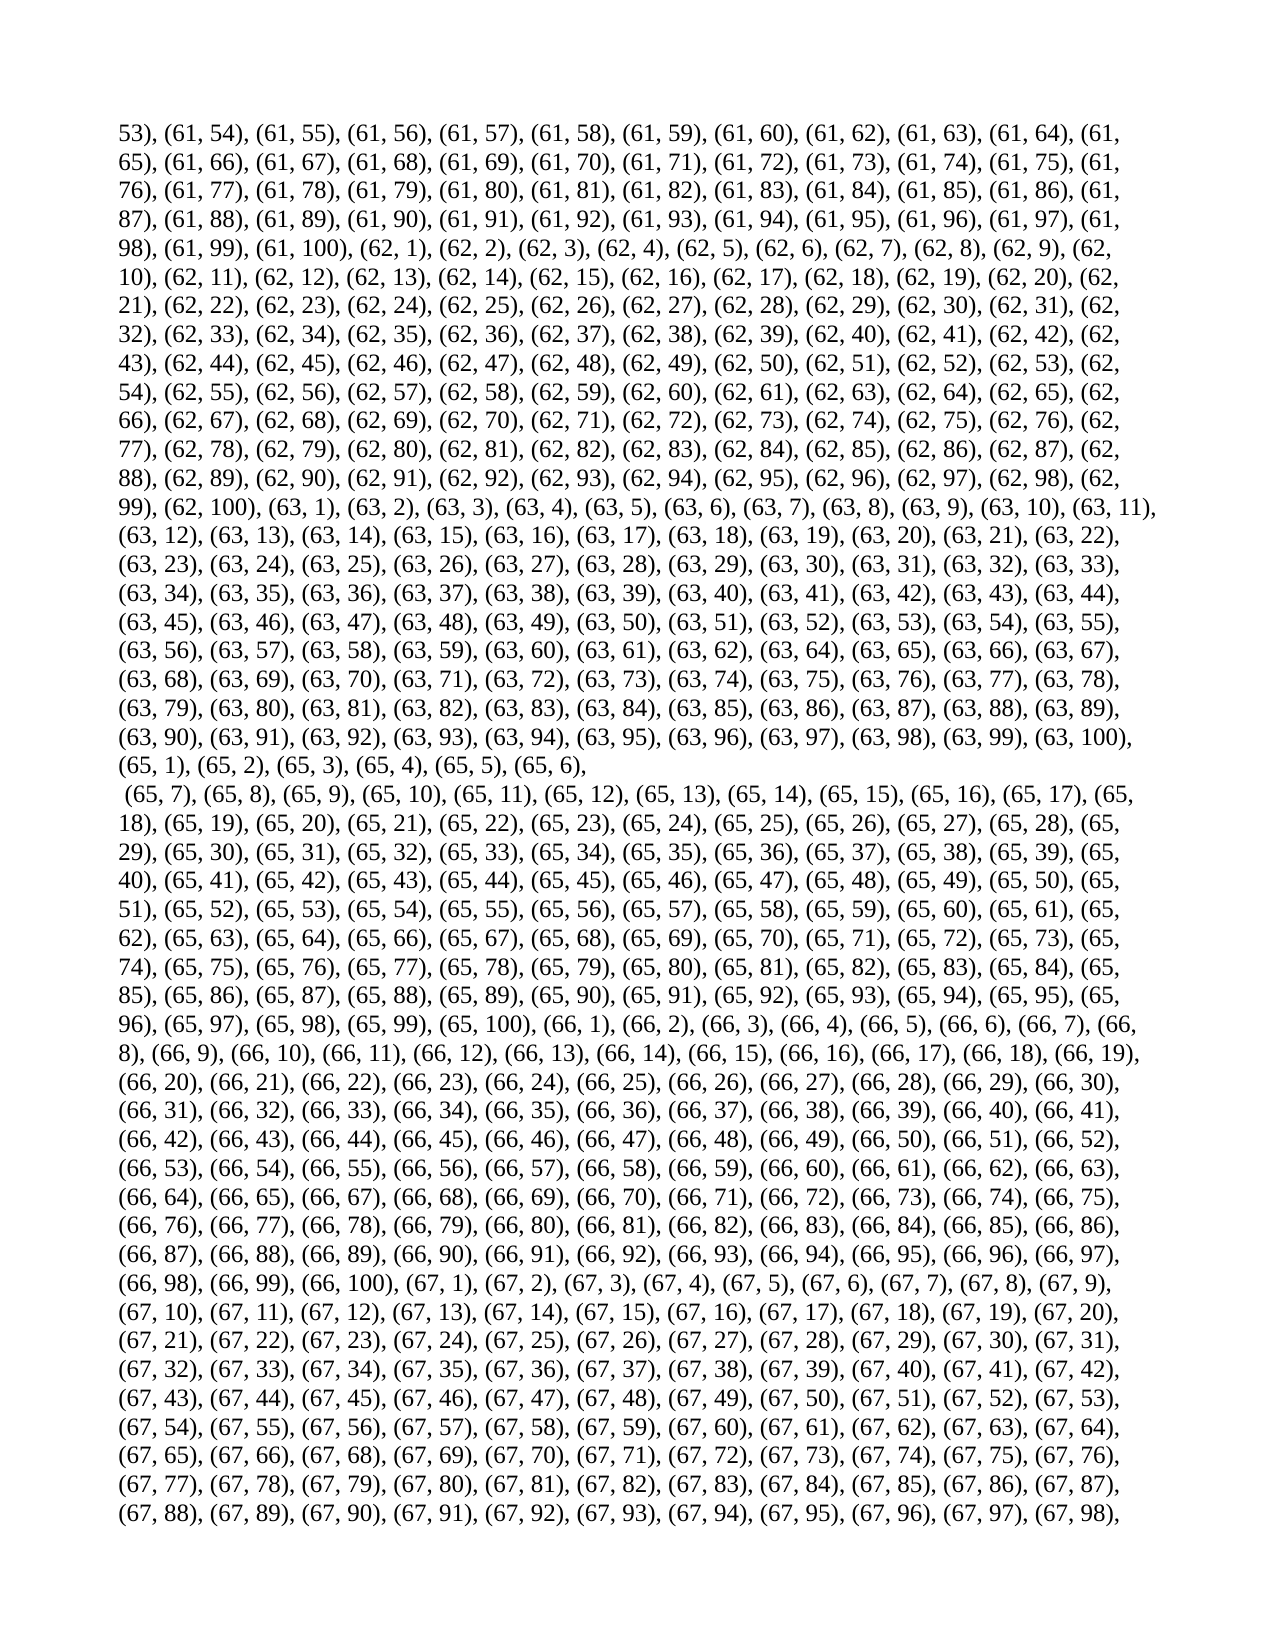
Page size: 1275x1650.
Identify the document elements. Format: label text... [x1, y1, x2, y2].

text 53), (61, 54), (61, 55), (61, 56), (61, 57), (61, 58), (61, 59), (61, 60), (61, 62), (61, 63), (61, 64), (61, 65), (61, 66), (61, 67), (61, 68), (61, 69), (61, 70), (61, 71), (61, 72), (61, 73), (61, 74), (61, 75), (61, 76), (61, 77), (61, 78), (61, 79), (61, 80), (61, 81), (61, 82), (61, 83), (61, 84), (61, 85), (61, 86), (61, 87), (61, 88), (61, 89), (61, 90), (61, 91), (61, 92), (61, 93), (61, 94), (61, 95), (61, 96), (61, 97), (61, 98), (61, 99), (61, 100), (62, 1), (62, 2), (62, 3), (62, 4), (62, 5), (62, 6), (62, 7), (62, 8), (62, 9), (62, 10), (62, 11), (62, 12), (62, 13), (62, 14), (62, 15), (62, 16), (62, 17), (62, 18), (62, 19), (62, 20), (62, 21), (62, 22), (62, 23), (62, 24), (62, 25), (62, 26), (62, 27), (62, 28), (62, 29), (62, 30), (62, 31), (62, 32), (62, 33), (62, 34), (62, 35), (62, 36), (62, 37), (62, 38), (62, 39), (62, 40), (62, 41), (62, 42), (62, 43), (62, 44), (62, 45), (62, 46), (62, 47), (62, 48), (62, 49), (62, 50), (62, 51), (62, 52), (62, 53), (62, 54), (62, 55), (62, 56), (62, 57), (62, 58), (62, 59), (62, 60), (62, 61), (62, 63), (62, 64), (62, 65), (62, 66), (62, 67), (62, 68), (62, 69), (62, 70), (62, 71), (62, 72), (62, 73), (62, 74), (62, 75), (62, 76), (62, 77), (62, 78), (62, 79), (62, 80), (62, 81), (62, 82), (62, 83), (62, 84), (62, 85), (62, 86), (62, 87), (62, 88), (62, 89), (62, 90), (62, 91), (62, 92), (62, 93), (62, 94), (62, 95), (62, 96), (62, 97), (62, 98), (62, 99), (62, 100), (63, 1), (63, 2), (63, 3), (63, 4), (63, 5), (63, 6), (63, 7), (63, 8), (63, 9), (63, 10), (63, 11), (63, 12), (63, 13), (63, 14), (63, 15), (63, 16), (63, 17), (63, 18), (63, 19), (63, 20), (63, 21), (63, 22), (63, 23), (63, 24), (63, 25), (63, 26), (63, 27), (63, 28), (63, 29), (63, 30), (63, 31), (63, 32), (63, 33), (63, 34), (63, 35), (63, 36), (63, 37), (63, 38), (63, 39), (63, 40), (63, 41), (63, 42), (63, 43), (63, 44), (63, 45), (63, 46), (63, 47), (63, 48), (63, 49), (63, 50), (63, 51), (63, 52), (63, 53), (63, 54), (63, 55), (63, 56), (63, 57), (63, 58), (63, 59), (63, 60), (63, 61), (63, 62), (63, 64), (63, 65), (63, 66), (63, 67), (63, 68), (63, 69), (63, 70), (63, 71), (63, 72), (63, 73), (63, 74), (63, 75), (63, 76), (63, 77), (63, 78), (63, 79), (63, 80), (63, 81), (63, 82), (63, 83), (63, 84), (63, 85), (63, 86), (63, 87), (63, 88), (63, 89), (63, 90), (63, 91), (63, 92), (63, 93), (63, 94), (63, 95), (63, 96), (63, 97), (63, 98), (63, 99), (63, 100), (65, 1), (65, 2), (65, 3), (65, 4), (65, 5), (65, 6), [118, 118, 1157, 779]
text (65, 7), (65, 8), (65, 9), (65, 10), (65, 11), (65, 12), (65, 13), (65, 14), (65, 15), (65, 16), (65, 17), (65, 18), (65, 19), (65, 20), (65, 21), (65, 22), (65, 23), (65, 24), (65, 25), (65, 26), (65, 27), (65, 28), (65, 29), (65, 30), (65, 31), (65, 32), (65, 33), (65, 34), (65, 35), (65, 36), (65, 37), (65, 38), (65, 39), (65, 40), (65, 41), (65, 42), (65, 43), (65, 44), (65, 45), (65, 46), (65, 47), (65, 48), (65, 49), (65, 50), (65, 51), (65, 52), (65, 53), (65, 54), (65, 55), (65, 56), (65, 57), (65, 58), (65, 59), (65, 60), (65, 61), (65, 62), (65, 63), (65, 64), (65, 66), (65, 67), (65, 68), (65, 69), (65, 70), (65, 71), (65, 72), (65, 73), (65, 74), (65, 75), (65, 76), (65, 77), (65, 78), (65, 79), (65, 80), (65, 81), (65, 82), (65, 83), (65, 84), (65, 85), (65, 86), (65, 87), (65, 88), (65, 89), (65, 90), (65, 91), (65, 92), (65, 93), (65, 94), (65, 95), (65, 96), (65, 97), (65, 98), (65, 99), (65, 100), (66, 1), (66, 2), (66, 3), (66, 4), (66, 5), (66, 6), (66, 7), (66, 8), (66, 9), (66, 10), (66, 11), (66, 12), (66, 13), (66, 14), (66, 15), (66, 16), (66, 17), (66, 18), (66, 19), (66, 20), (66, 21), (66, 22), (66, 23), (66, 24), (66, 25), (66, 26), (66, 27), (66, 28), (66, 29), (66, 30), (66, 31), (66, 32), (66, 33), (66, 34), (66, 35), (66, 36), (66, 37), (66, 38), (66, 39), (66, 40), (66, 41), (66, 42), (66, 43), (66, 44), (66, 45), (66, 46), (66, 47), (66, 48), (66, 49), (66, 50), (66, 51), (66, 52), (66, 53), (66, 54), (66, 55), (66, 56), (66, 57), (66, 58), (66, 59), (66, 60), (66, 61), (66, 62), (66, 63), (66, 64), (66, 65), (66, 67), (66, 68), (66, 69), (66, 70), (66, 71), (66, 72), (66, 73), (66, 74), (66, 75), (66, 76), (66, 77), (66, 78), (66, 79), (66, 80), (66, 81), (66, 82), (66, 83), (66, 84), (66, 85), (66, 86), (66, 87), (66, 88), (66, 89), (66, 90), (66, 91), (66, 92), (66, 93), (66, 94), (66, 95), (66, 96), (66, 97), (66, 98), (66, 99), (66, 100), (67, 1), (67, 2), (67, 3), (67, 4), (67, 5), (67, 6), (67, 7), (67, 8), (67, 9), (67, 10), (67, 11), (67, 12), (67, 13), (67, 14), (67, 15), (67, 16), (67, 17), (67, 18), (67, 19), (67, 20), (67, 21), (67, 22), (67, 23), (67, 24), (67, 25), (67, 26), (67, 27), (67, 28), (67, 29), (67, 30), (67, 31), (67, 32), (67, 33), (67, 34), (67, 35), (67, 36), (67, 37), (67, 38), (67, 39), (67, 40), (67, 41), (67, 42), (67, 43), (67, 44), (67, 45), (67, 46), (67, 47), (67, 48), (67, 49), (67, 50), (67, 51), (67, 52), (67, 53), (67, 54), (67, 55), (67, 56), (67, 57), (67, 58), (67, 59), (67, 60), (67, 61), (67, 62), (67, 63), (67, 64), (67, 65), (67, 66), (67, 68), (67, 69), (67, 70), (67, 71), (67, 72), (67, 73), (67, 74), (67, 75), (67, 76), (67, 77), (67, 78), (67, 79), (67, 80), (67, 81), (67, 82), (67, 83), (67, 84), (67, 85), (67, 86), (67, 87), (67, 88), (67, 89), (67, 90), (67, 91), (67, 92), (67, 93), (67, 94), (67, 95), (67, 96), (67, 97), (67, 98), [118, 779, 1157, 1527]
